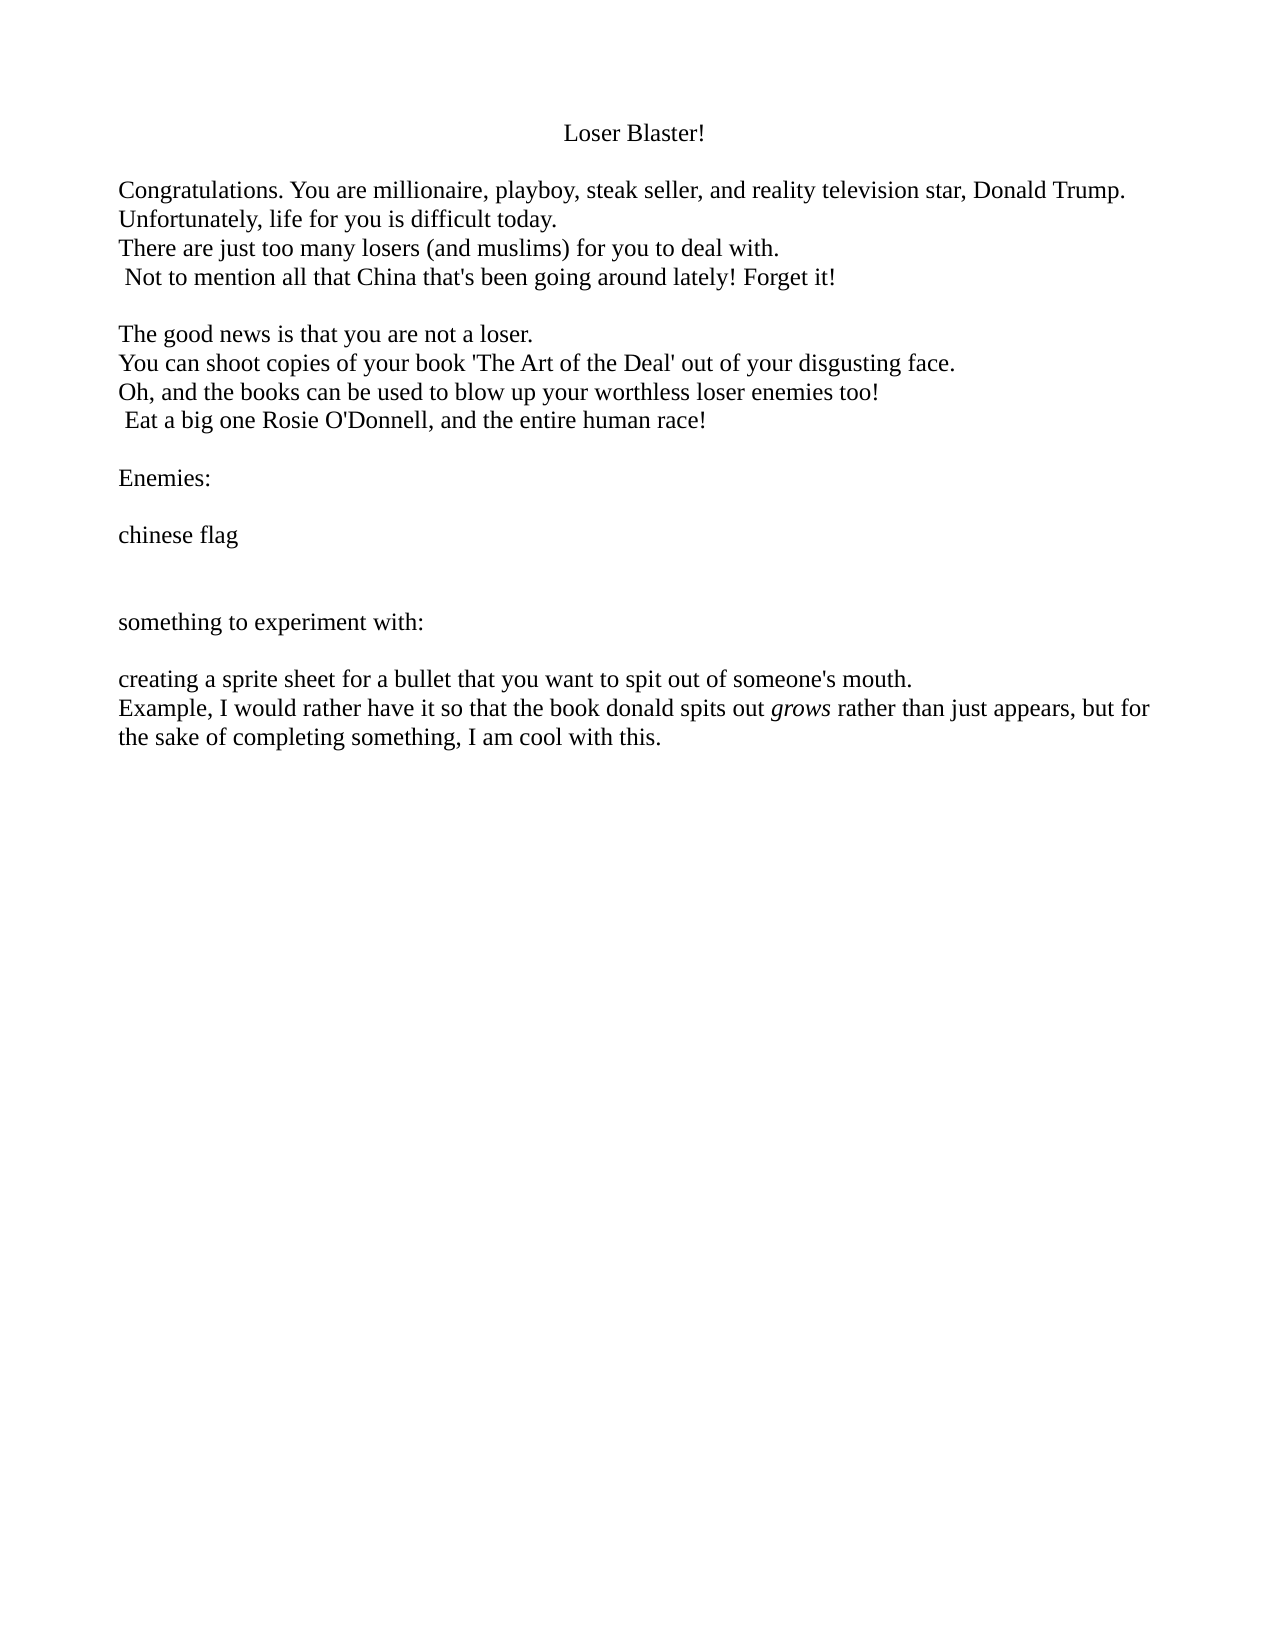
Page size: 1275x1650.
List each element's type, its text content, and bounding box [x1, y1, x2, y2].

text chinese flag [118, 521, 1157, 549]
text something to experiment with: [118, 607, 1157, 636]
text Enemies: [118, 463, 1157, 492]
text Not to mention all that China that's been going around lately! Forget it! [118, 262, 1157, 291]
text The good news is that you are not a loser. [118, 319, 1157, 348]
text Example, I would rather have it so that the book donald spits out grows rather than just appears, but for the sake of completing something, I am cool with this. [118, 693, 1157, 751]
text There are just too many losers (and muslims) for you to deal with. [118, 233, 1157, 262]
text Eat a big one Rosie O'Donnell, and the entire human race! [118, 406, 1157, 434]
text Congratulations. You are millionaire, playboy, steak seller, and reality television star, Donald Trump. Unfortunately, life for you is difficult today. [118, 176, 1157, 233]
text You can shoot copies of your book 'The Art of the Deal' out of your disgusting face. [118, 348, 1157, 377]
text creating a sprite sheet for a bullet that you want to spit out of someone's mouth. [118, 664, 1157, 693]
text Loser Blaster! [118, 118, 1157, 147]
text Oh, and the books can be used to blow up your worthless loser enemies too! [118, 377, 1157, 406]
